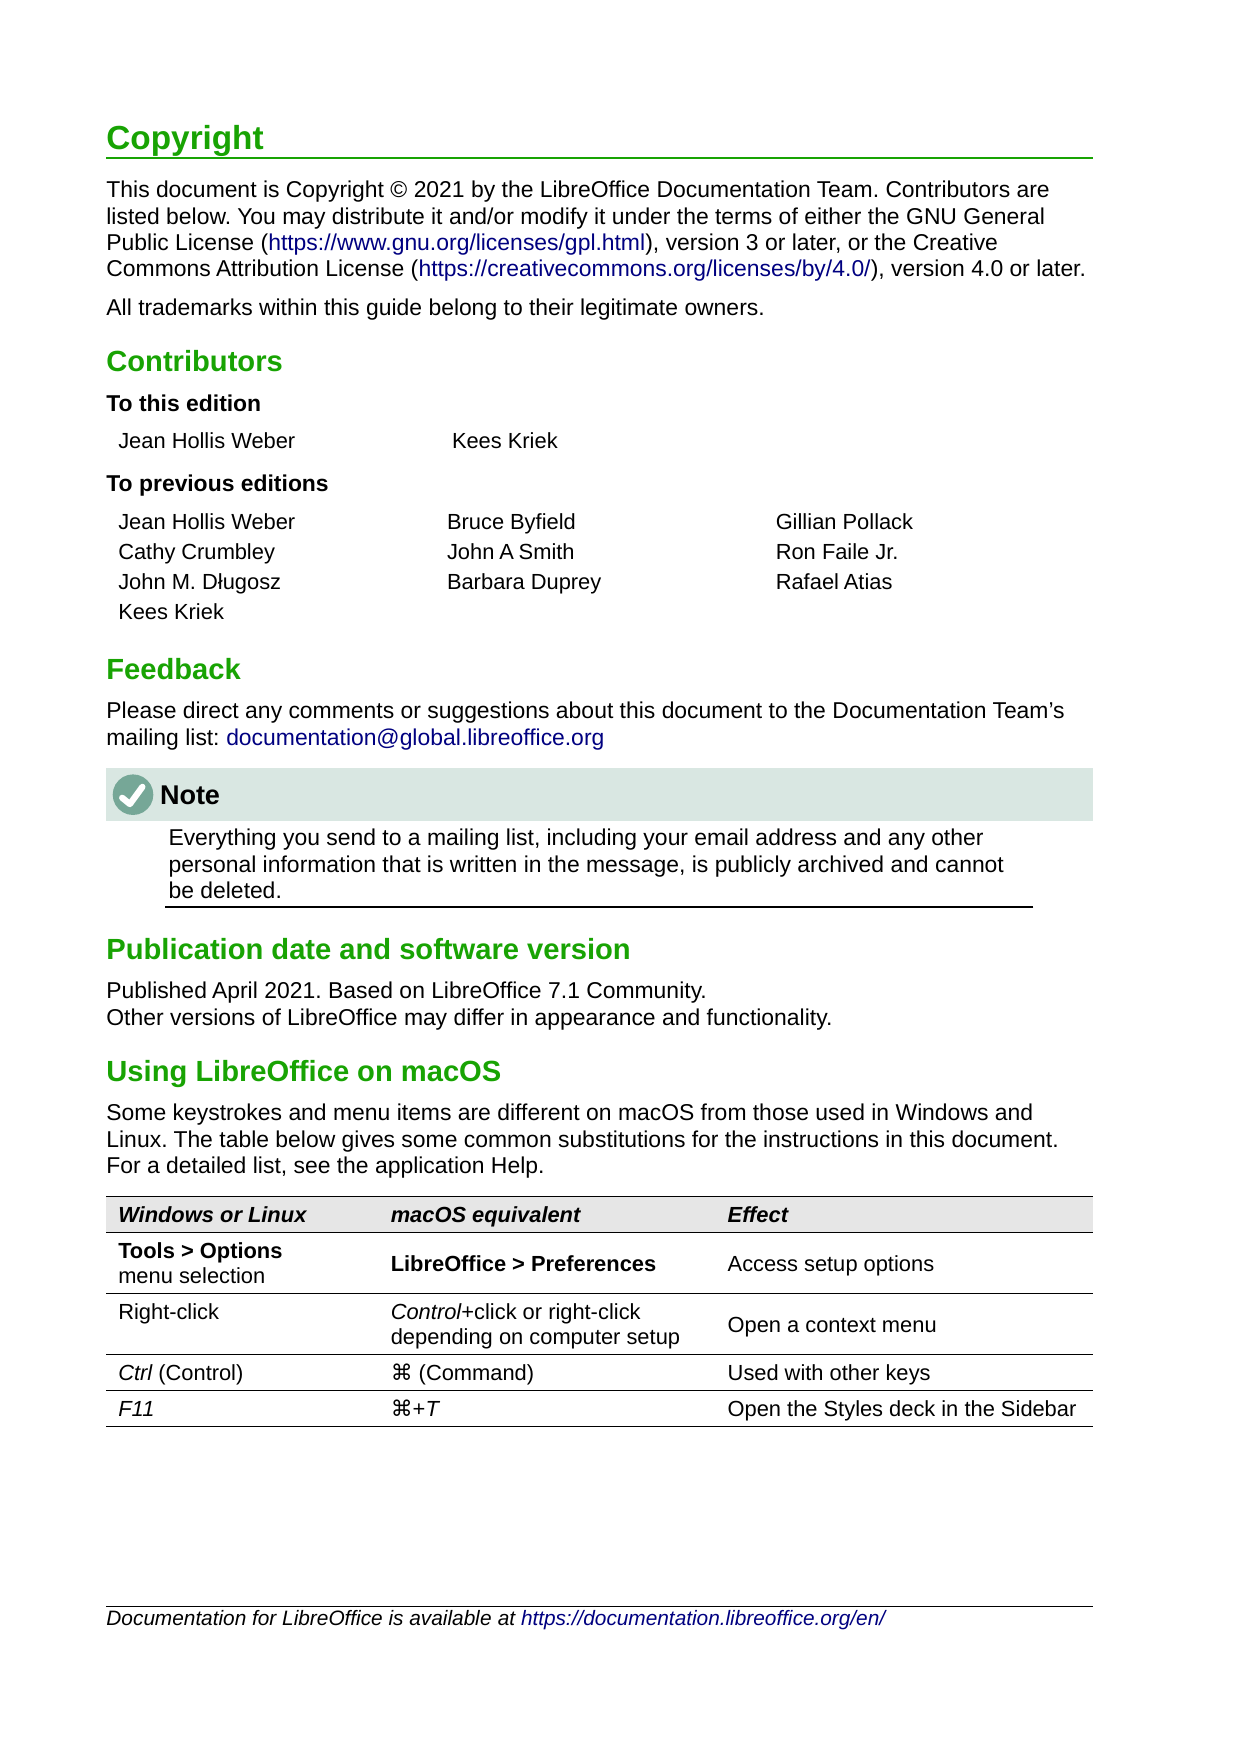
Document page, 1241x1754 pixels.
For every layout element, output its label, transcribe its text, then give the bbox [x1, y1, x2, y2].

table_cell Rafael Atias [764, 569, 1093, 599]
table_cell Tools > Options menu selection [106, 1233, 379, 1293]
text To this edition [106, 389, 1093, 416]
table_cell Barbara Duprey [435, 569, 764, 599]
table_cell Access setup options [716, 1233, 1093, 1293]
subtitle Using LibreOffice on macOS [106, 1054, 1093, 1087]
text Please direct any comments or suggestions about this document to the Documentation Team’s mailing list: documentation@global.libreoffice.org [106, 697, 1093, 750]
table_header Effect [716, 1197, 1093, 1232]
table_header macOS equivalent [379, 1197, 716, 1232]
text Everything you send to a mailing list, including your email address and any other personal information that is written in the message, is publicly archived and cannot be deleted. [165, 821, 1033, 906]
subtitle Copyright [106, 118, 1093, 157]
subtitle Contributors [106, 344, 1093, 378]
table_cell F11 [106, 1391, 379, 1426]
table_cell [764, 599, 1093, 628]
table_cell Used with other keys [716, 1355, 1093, 1390]
table_cell Ron Faile Jr. [764, 539, 1093, 569]
table_cell Kees Kriek [106, 599, 435, 628]
subtitle Publication date and software version [106, 932, 1093, 966]
text All trademarks within this guide belong to their legitimate owners. [106, 294, 1093, 321]
text Some keystrokes and menu items are different on macOS from those used in Windows and Linux. The table below gives some common substitutions for the instructions in this document. For a detailed list, see the application Help. [106, 1099, 1093, 1178]
table_header Bruce Byfield [435, 509, 764, 539]
table_header Gillian Pollack [764, 509, 1093, 539]
table_cell [435, 599, 764, 628]
table_cell Right-click [106, 1294, 379, 1354]
text To previous editions [106, 470, 1093, 496]
table_cell Ctrl (Control) [106, 1355, 379, 1390]
table_cell Control+click or right-click depending on computer setup [379, 1294, 716, 1354]
text Published April 2021. Based on LibreOffice 7.1 Community. Other versions of LibreOffice may differ in appearance and functionality. [106, 977, 1093, 1030]
table_cell Cathy Crumbley [106, 539, 435, 569]
table_header [766, 429, 1093, 458]
table_cell LibreOffice > Preferences [379, 1233, 716, 1293]
table_cell John A Smith [435, 539, 764, 569]
table_cell ⌘ (Command) [379, 1355, 716, 1390]
table_cell John M. Długosz [106, 569, 435, 599]
text This document is Copyright © 2021 by the LibreOffice Documentation Team. Contributors are listed below. You may distribute it and/or modify it under the terms of either the GNU General Public License (https://www.gnu.org/licenses/gpl.html), version 3 or later, or the Creative Commons Attribution License (https://creativecommons.org/licenses/by/4.0/), version 4.0 or later. [106, 176, 1093, 282]
table_cell Open the Styles deck in the Sidebar [716, 1391, 1093, 1426]
table_header Kees Kriek [440, 429, 766, 458]
subtitle Note [106, 768, 1093, 821]
table_header Jean Hollis Weber [106, 509, 435, 539]
table_cell Open a context menu [716, 1294, 1093, 1354]
table_header Jean Hollis Weber [106, 429, 440, 458]
table_cell ⌘+T [379, 1391, 716, 1426]
table_header Windows or Linux [106, 1197, 379, 1232]
subtitle Feedback [106, 652, 1093, 686]
